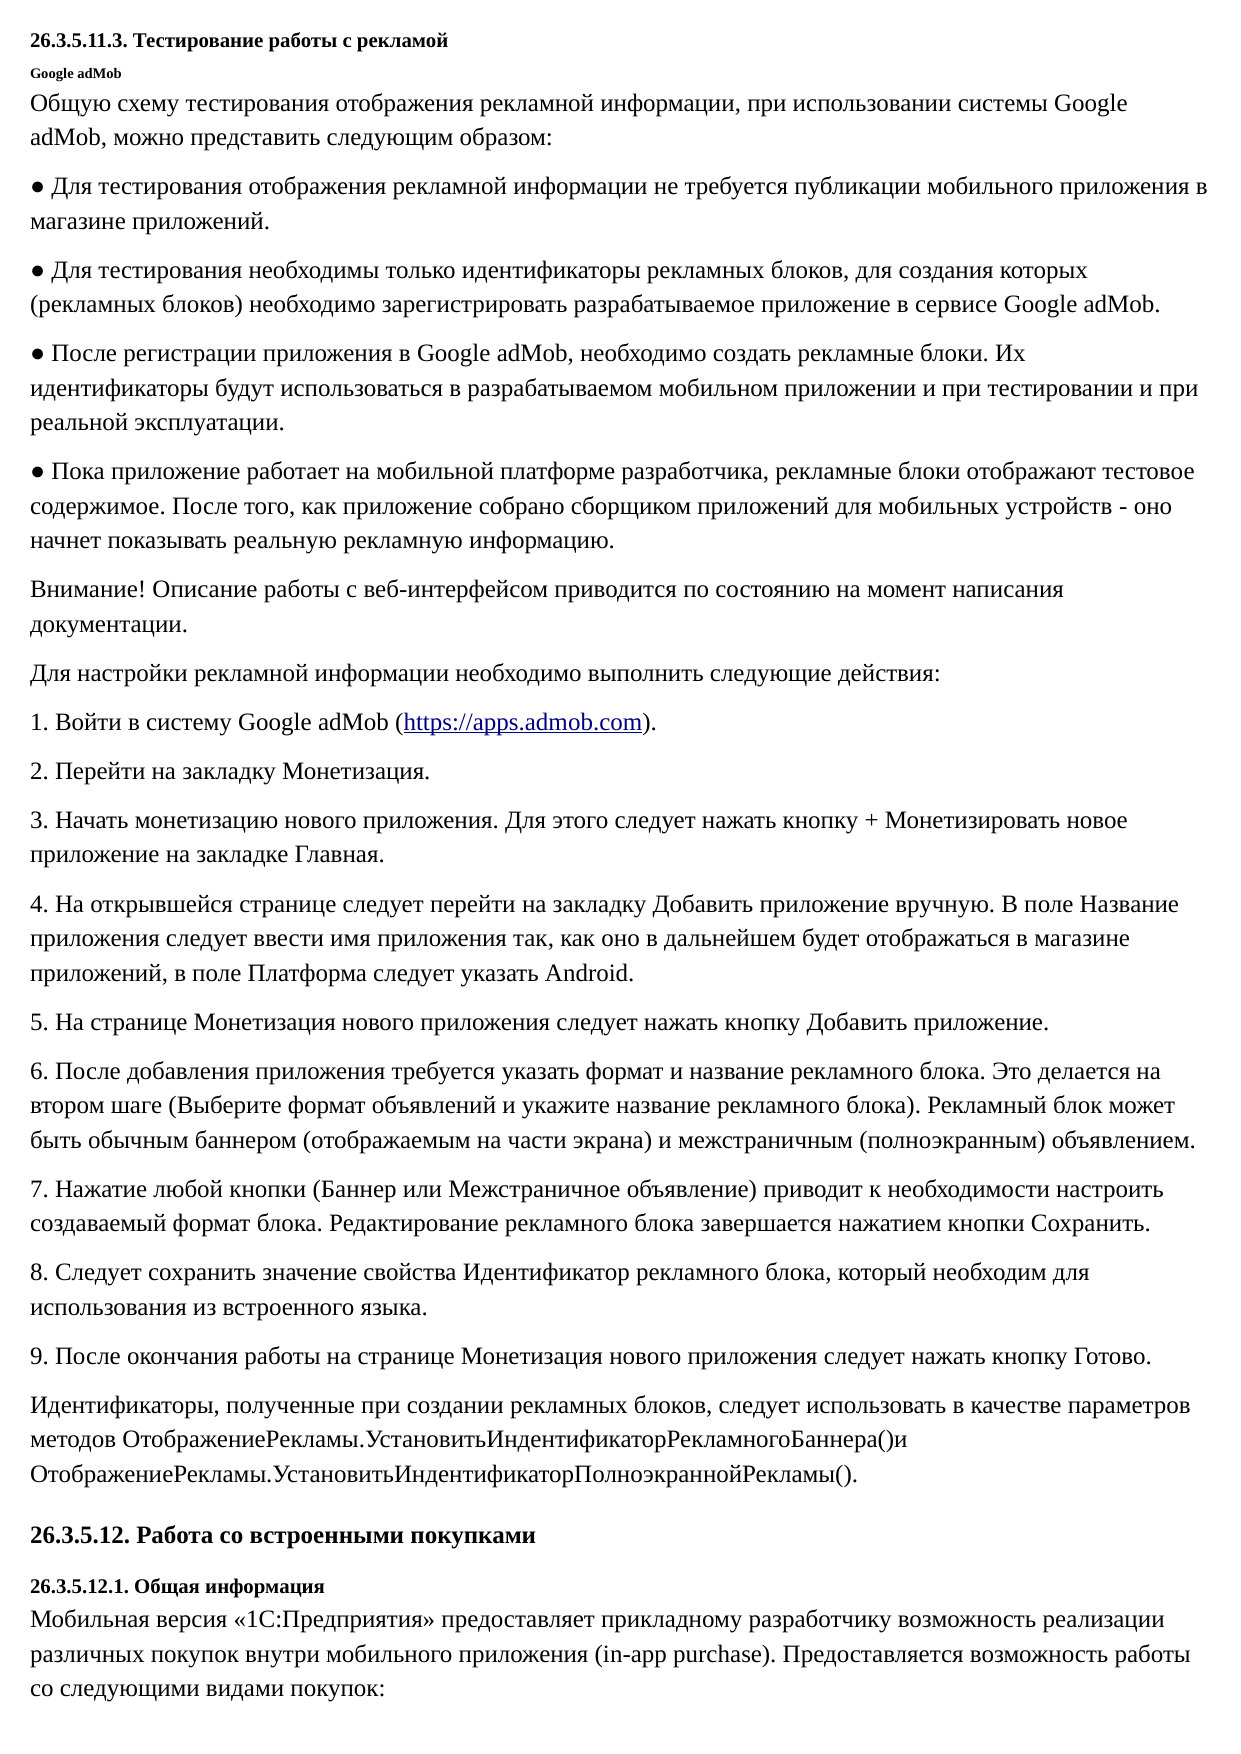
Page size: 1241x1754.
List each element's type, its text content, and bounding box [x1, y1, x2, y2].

subtitle 26.3.5.11.3. Тестирование работы с рекламой [30, 28, 1211, 52]
text ● Пока приложение работает на мобильной платформе разработчика, рекламные блоки отображают тестовое содержимое. После того, как приложение собрано сборщиком приложений для мобильных устройств ‑ оно начнет показывать реальную рекламную информацию. [30, 456, 1211, 554]
text Для настройки рекламной информации необходимо выполнить следующие действия: [30, 658, 1211, 687]
text 2. Перейти на закладку Монетизация. [30, 756, 1211, 785]
subtitle 26.3.5.12.1. Общая информация [30, 1574, 1211, 1598]
text Мобильная версия «1С:Предприятия» предоставляет прикладному разработчику возможность реализации различных покупок внутри мобильного приложения (in-app purchase). Предоставляется возможность работы со следующими видами покупок: [30, 1604, 1211, 1702]
text Внимание! Описание работы с веб-интерфейсом приводится по состоянию на момент написания документации. [30, 574, 1211, 638]
text 9. После окончания работы на странице Монетизация нового приложения следует нажать кнопку Готово. [30, 1341, 1211, 1369]
text 8. Следует сохранить значение свойства Идентификатор рекламного блока, который необходим для использования из встроенного языка. [30, 1257, 1211, 1321]
text 5. На странице Монетизация нового приложения следует нажать кнопку Добавить приложение. [30, 1007, 1211, 1035]
subtitle Google adMob [30, 65, 1211, 81]
text Общую схему тестирования отображения рекламной информации, при использовании системы Google adMob, можно представить следующим образом: [30, 88, 1211, 151]
text ● После регистрации приложения в Google adMob, необходимо создать рекламные блоки. Их идентификаторы будут использоваться в разрабатываемом мобильном приложении и при тестировании и при реальной эксплуатации. [30, 338, 1211, 436]
text Идентификаторы, полученные при создании рекламных блоков, следует использовать в качестве параметров методов ОтображениеРекламы.УстановитьИндентификаторРекламногоБаннера()и ОтображениеРекламы.УстановитьИндентификаторПолноэкраннойРекламы(). [30, 1390, 1211, 1488]
text 3. Начать монетизацию нового приложения. Для этого следует нажать кнопку + Монетизировать новое приложение на закладке Главная. [30, 805, 1211, 868]
text ● Для тестирования отображения рекламной информации не требуется публикации мобильного приложения в магазине приложений. [30, 171, 1211, 234]
text ● Для тестирования необходимы только идентификаторы рекламных блоков, для создания которых (рекламных блоков) необходимо зарегистрировать разрабатываемое приложение в сервисе Google adMob. [30, 255, 1211, 318]
text 1. Войти в систему Google adMob (https://apps.admob.com). [30, 707, 1211, 736]
text 4. На открывшейся странице следует перейти на закладку Добавить приложение вручную. В поле Название приложения следует ввести имя приложения так, как оно в дальнейшем будет отображаться в магазине приложений, в поле Платформа следует указать Android. [30, 889, 1211, 986]
subtitle 26.3.5.12. Работа со встроенными покупками [30, 1520, 1211, 1549]
text 6. После добавления приложения требуется указать формат и название рекламного блока. Это делается на втором шаге (Выберите формат объявлений и укажите название рекламного блока). Рекламный блок может быть обычным баннером (отображаемым на части экрана) и межстраничным (полноэкранным) объявлением. [30, 1056, 1211, 1153]
text 7. Нажатие любой кнопки (Баннер или Межстраничное объявление) приводит к необходимости настроить создаваемый формат блока. Редактирование рекламного блока завершается нажатием кнопки Сохранить. [30, 1174, 1211, 1237]
